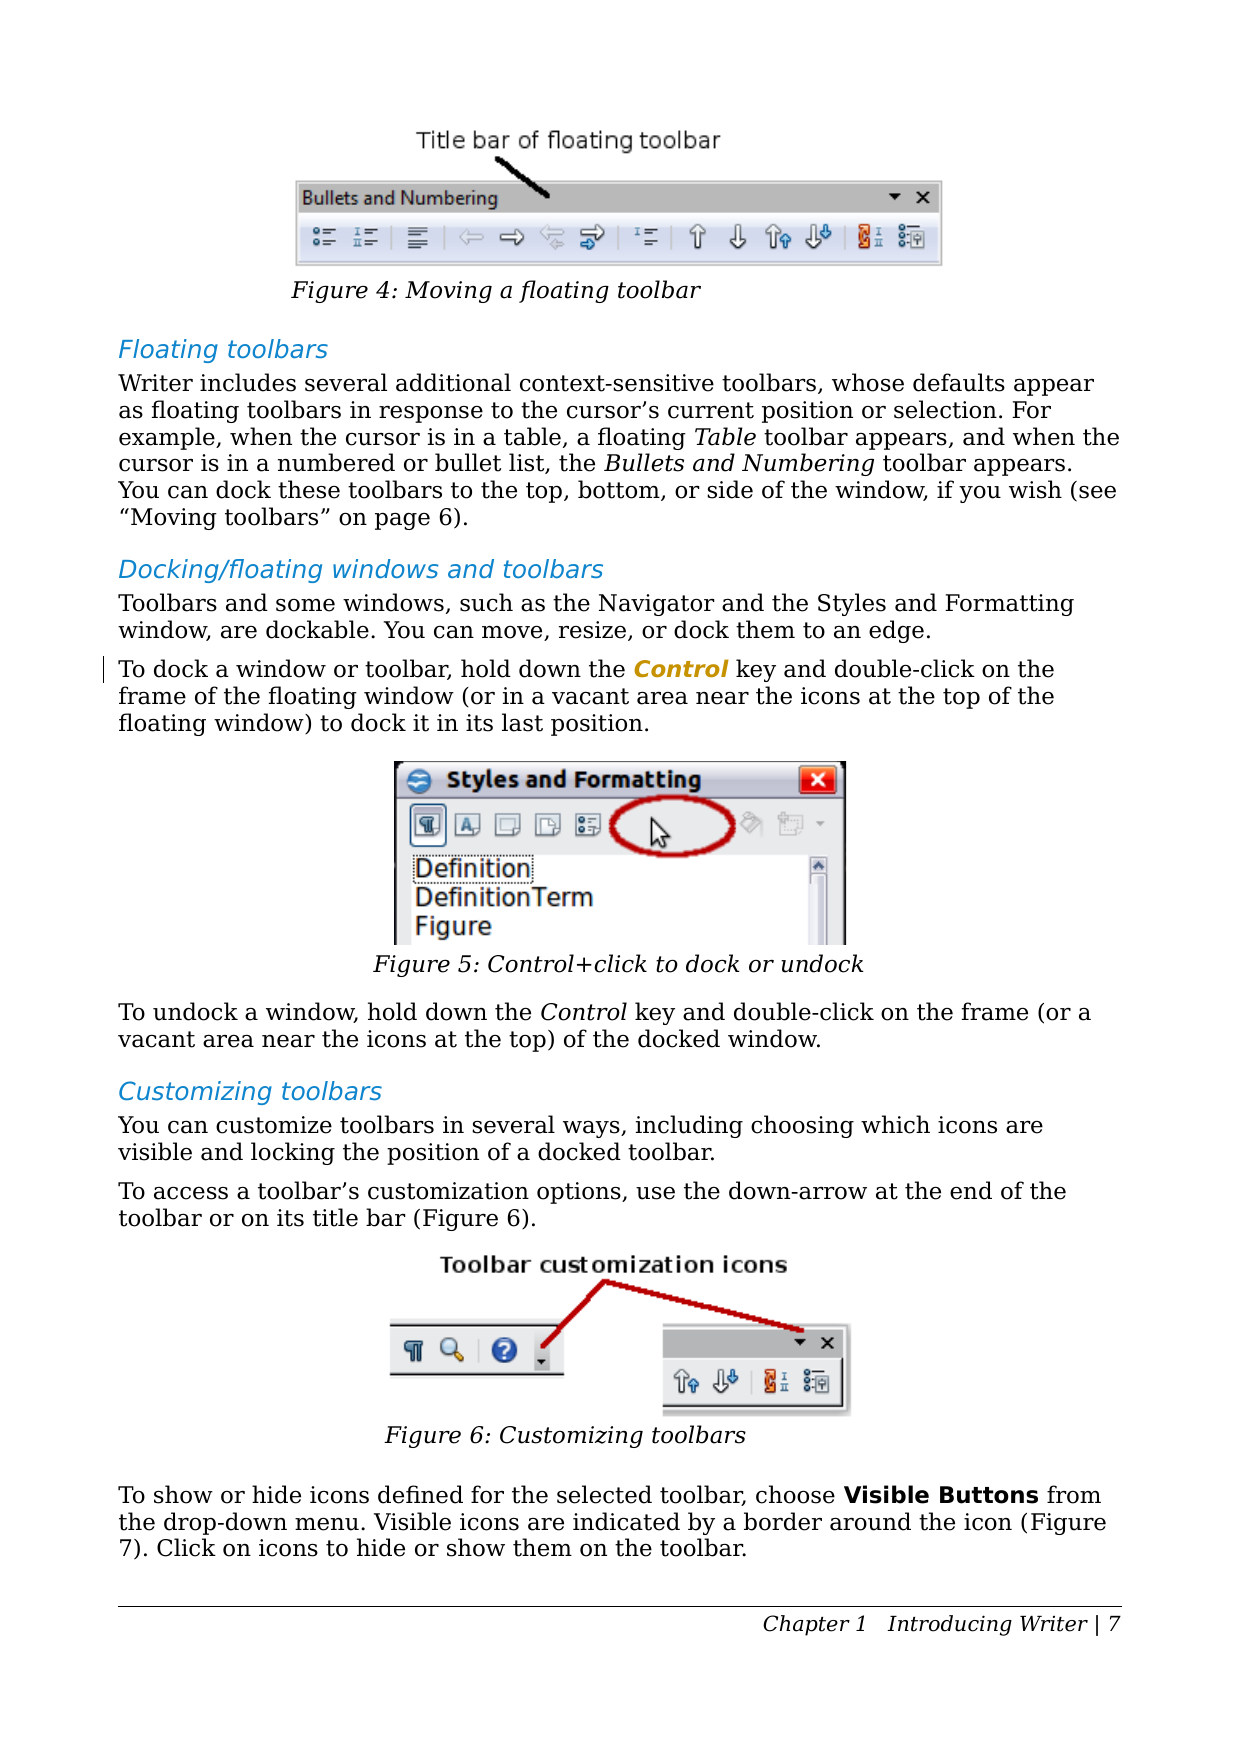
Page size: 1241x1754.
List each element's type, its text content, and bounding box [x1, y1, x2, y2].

subtitle Docking/floating windows and toolbars [118, 555, 1122, 584]
text Toolbars and some windows, such as the Navigator and the Styles and Formatting window, are dockable. You can move, resize, or dock them to an edge. [118, 591, 1122, 644]
text You can customize toolbars in several ways, including choosing which icons are visible and locking the position of a docked toolbar. [118, 1112, 1122, 1166]
picture [384, 1244, 856, 1423]
text Writer includes several additional context-sensitive toolbars, whose defaults appear as floating toolbars in response to the cursor’s current position or selection. For example, when the cursor is in a table, a floating Table toolbar appears, and when the cursor is in a numbered or bullet list, the Bullets and Numbering toolbar appears. You can dock these toolbars to the top, bottom, or side of the window, if you wish (see “Moving toolbars” on page 6). [118, 371, 1122, 531]
picture [394, 761, 847, 945]
text Figure 4: Moving a floating toolbar [291, 277, 949, 304]
text To dock a window or toolbar, hold down the Control key and double-click on the frame of the floating window (or in a vacant area near the icons at the top of the floating window) to dock it in its last position. [118, 656, 1122, 736]
picture [291, 118, 949, 271]
subtitle Floating toolbars [118, 335, 1122, 364]
text To undock a window, hold down the Control key and double-click on the frame (or a vacant area near the icons at the top) of the docked window. [118, 999, 1122, 1052]
text Figure 6: Customizing toolbars [385, 1423, 856, 1449]
text To show or hide icons defined for the selected toolbar, choose Visible Buttons from the drop-down menu. Visible icons are indicated by a border around the icon (Figure 7). Click on icons to hide or show them on the toolbar. [118, 1482, 1122, 1562]
text To access a toolbar’s customization options, use the down-arrow at the end of the toolbar or on its title bar (Figure 6). [118, 1178, 1122, 1232]
text Figure 5: Control+click to dock or undock [354, 951, 886, 978]
subtitle Customizing toolbars [118, 1077, 1122, 1106]
